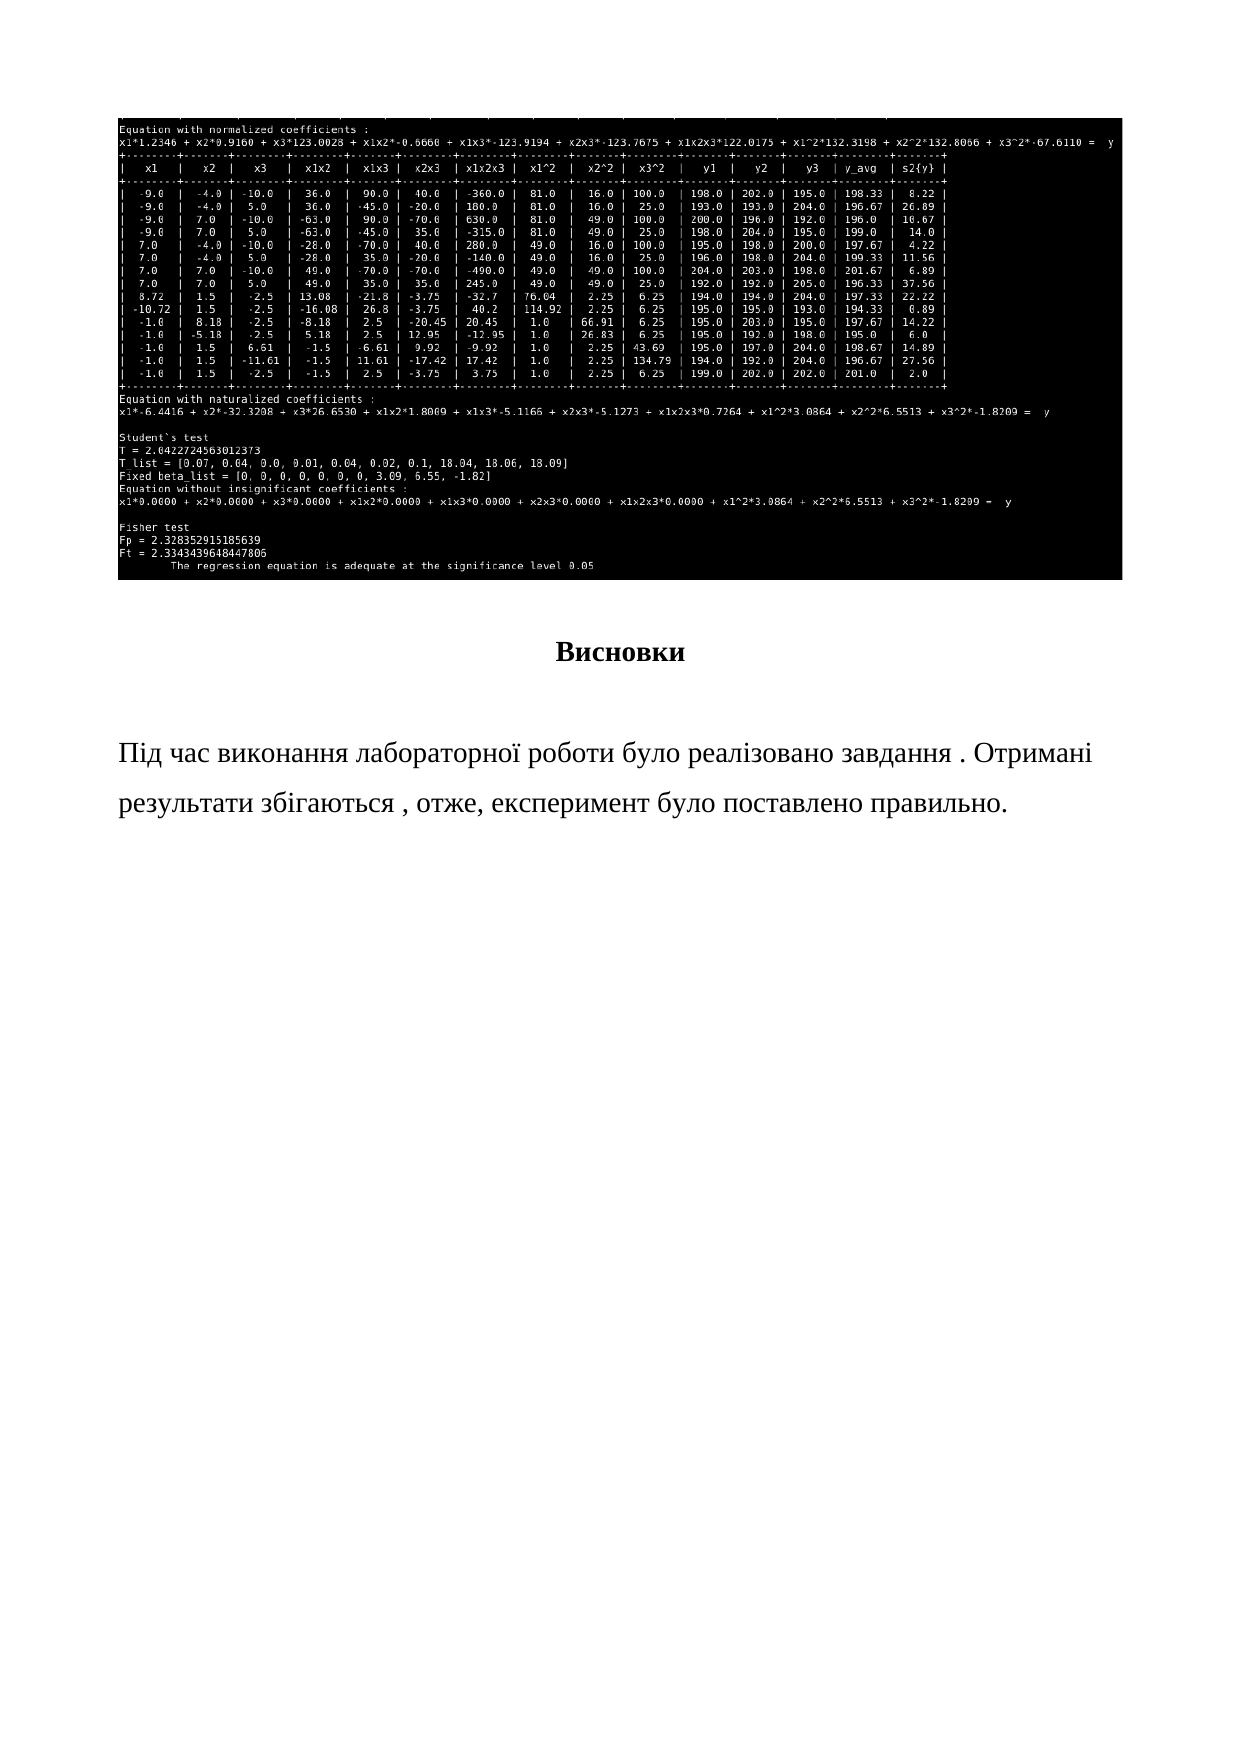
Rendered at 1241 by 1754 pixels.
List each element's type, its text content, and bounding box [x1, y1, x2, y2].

picture [118, 118, 1123, 580]
text Висновки [118, 634, 1122, 668]
text Під час виконання лабораторної роботи було реалізовано завдання . Отримані результати збігаються , отже, експеримент було поставлено правильно. [118, 735, 1114, 819]
